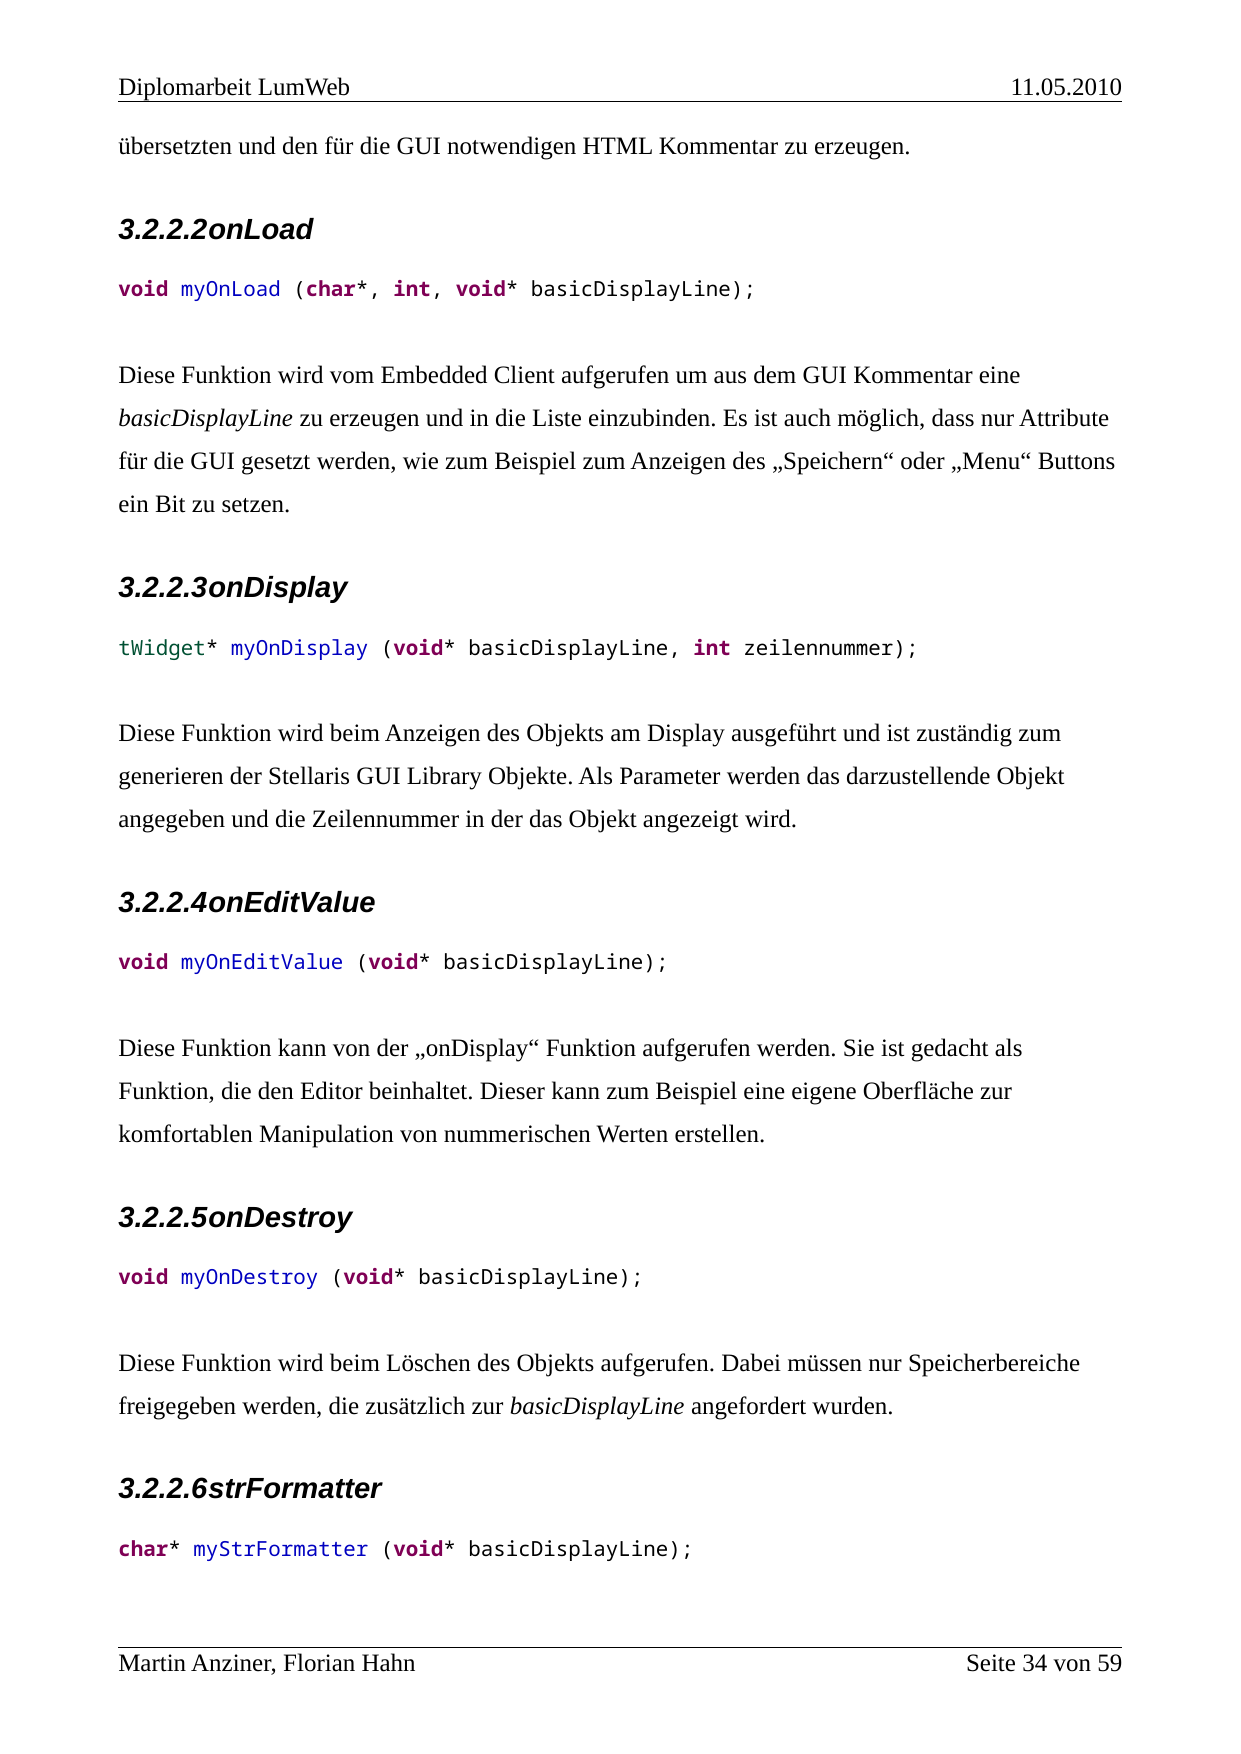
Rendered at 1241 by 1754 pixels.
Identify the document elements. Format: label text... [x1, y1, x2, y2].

text tWidget* myOnDisplay (void* basicDisplayLine, int zeilennummer); [118, 633, 1122, 661]
text void myOnEditValue (void* basicDisplayLine); [118, 947, 1122, 976]
subtitle strFormatter [118, 1471, 1122, 1505]
text Diese Funktion wird beim Löschen des Objekts aufgerufen. Dabei müssen nur Speicherbereiche freigegeben werden, die zusätzlich zur basicDisplayLine angefordert wurden. [118, 1348, 1122, 1419]
text Diese Funktion wird beim Anzeigen des Objekts am Display ausgeführt und ist zuständig zum generieren der Stellaris GUI Library Objekte. Als Parameter werden das darzustellende Objekt angegeben und die Zeilennummer in der das Objekt angezeigt wird. [118, 718, 1122, 833]
subtitle onDestroy [118, 1199, 1122, 1233]
text void myOnLoad (char*, int, void* basicDisplayLine); [118, 274, 1122, 303]
text Diese Funktion kann von der „onDisplay“ Funktion aufgerufen werden. Sie ist gedacht als Funktion, die den Editor beinhaltet. Dieser kann zum Beispiel eine eigene Oberfläche zur komfortablen Manipulation von nummerischen Werten erstellen. [118, 1033, 1122, 1148]
text char* myStrFormatter (void* basicDisplayLine); [118, 1534, 1122, 1563]
text Diese Funktion wird vom Embedded Client aufgerufen um aus dem GUI Kommentar eine basicDisplayLine zu erzeugen und in die Liste einzubinden. Es ist auch möglich, dass nur Attribute für die GUI gesetzt werden, wie zum Beispiel zum Anzeigen des „Speichern“ oder „Menu“ Buttons ein Bit zu setzen. [118, 360, 1122, 518]
text übersetzten und den für die GUI notwendigen HTML Kommentar zu erzeugen. [118, 131, 1122, 160]
subtitle onEditValue [118, 885, 1122, 918]
subtitle onDisplay [118, 570, 1122, 603]
subtitle onLoad [118, 212, 1122, 245]
text void myOnDestroy (void* basicDisplayLine); [118, 1262, 1122, 1291]
